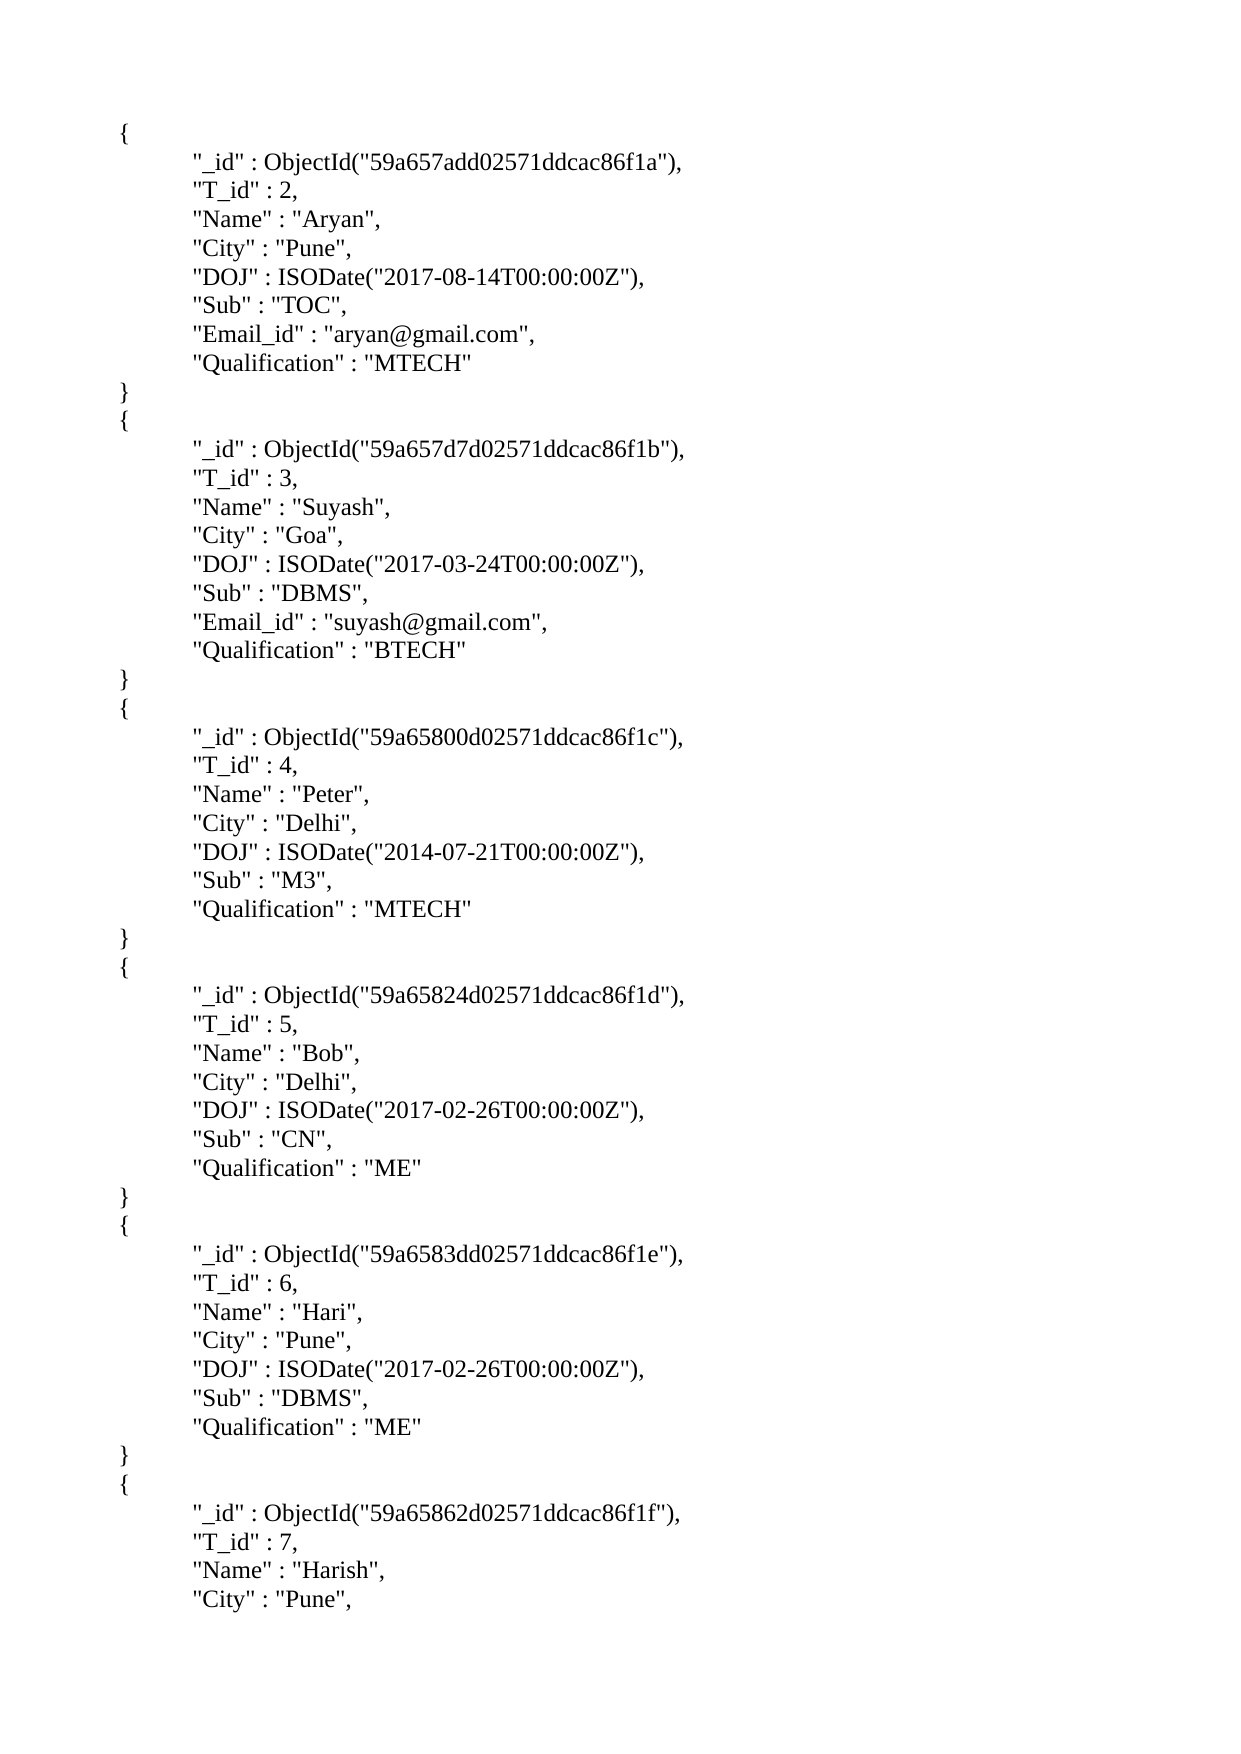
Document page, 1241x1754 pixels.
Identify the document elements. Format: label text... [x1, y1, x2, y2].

text "City" : "Delhi", [118, 808, 1122, 837]
text "Sub" : "CN", [118, 1124, 1122, 1153]
text "Name" : "Harish", [118, 1556, 1122, 1584]
text } [118, 1182, 1122, 1211]
text "City" : "Pune", [118, 233, 1122, 262]
text { [118, 693, 1122, 722]
text "Qualification" : "ME" [118, 1412, 1122, 1441]
text "City" : "Pune", [118, 1584, 1122, 1613]
text { [118, 952, 1122, 981]
text "T_id" : 7, [118, 1527, 1122, 1556]
text { [118, 406, 1122, 434]
text "City" : "Pune", [118, 1326, 1122, 1354]
text "Qualification" : "MTECH" [118, 894, 1122, 923]
text "_id" : ObjectId("59a657d7d02571ddcac86f1b"), [118, 434, 1122, 463]
text "_id" : ObjectId("59a65824d02571ddcac86f1d"), [118, 981, 1122, 1009]
text "DOJ" : ISODate("2017-08-14T00:00:00Z"), [118, 262, 1122, 291]
text "T_id" : 4, [118, 751, 1122, 779]
text "Email_id" : "aryan@gmail.com", [118, 319, 1122, 348]
text "Sub" : "TOC", [118, 291, 1122, 319]
text "T_id" : 6, [118, 1268, 1122, 1297]
text } [118, 923, 1122, 952]
text "Sub" : "M3", [118, 866, 1122, 894]
text "_id" : ObjectId("59a6583dd02571ddcac86f1e"), [118, 1239, 1122, 1268]
text "T_id" : 2, [118, 176, 1122, 204]
text "T_id" : 3, [118, 463, 1122, 492]
text "City" : "Delhi", [118, 1067, 1122, 1096]
text { [118, 118, 1122, 147]
text "Qualification" : "ME" [118, 1153, 1122, 1182]
text "Qualification" : "BTECH" [118, 636, 1122, 664]
text "Name" : "Peter", [118, 779, 1122, 808]
text "_id" : ObjectId("59a657add02571ddcac86f1a"), [118, 147, 1122, 176]
text "Name" : "Suyash", [118, 492, 1122, 521]
text "DOJ" : ISODate("2017-03-24T00:00:00Z"), [118, 549, 1122, 578]
text } [118, 664, 1122, 693]
text { [118, 1211, 1122, 1239]
text "City" : "Goa", [118, 521, 1122, 549]
text "DOJ" : ISODate("2017-02-26T00:00:00Z"), [118, 1096, 1122, 1124]
text { [118, 1469, 1122, 1498]
text } [118, 377, 1122, 406]
text } [118, 1441, 1122, 1469]
text "T_id" : 5, [118, 1009, 1122, 1038]
text "_id" : ObjectId("59a65862d02571ddcac86f1f"), [118, 1498, 1122, 1527]
text "Sub" : "DBMS", [118, 1383, 1122, 1412]
text "Email_id" : "suyash@gmail.com", [118, 607, 1122, 636]
text "DOJ" : ISODate("2014-07-21T00:00:00Z"), [118, 837, 1122, 866]
text "Qualification" : "MTECH" [118, 348, 1122, 377]
text "Name" : "Bob", [118, 1038, 1122, 1067]
text "_id" : ObjectId("59a65800d02571ddcac86f1c"), [118, 722, 1122, 751]
text "Name" : "Aryan", [118, 204, 1122, 233]
text "Sub" : "DBMS", [118, 578, 1122, 607]
text "Name" : "Hari", [118, 1297, 1122, 1326]
text "DOJ" : ISODate("2017-02-26T00:00:00Z"), [118, 1354, 1122, 1383]
